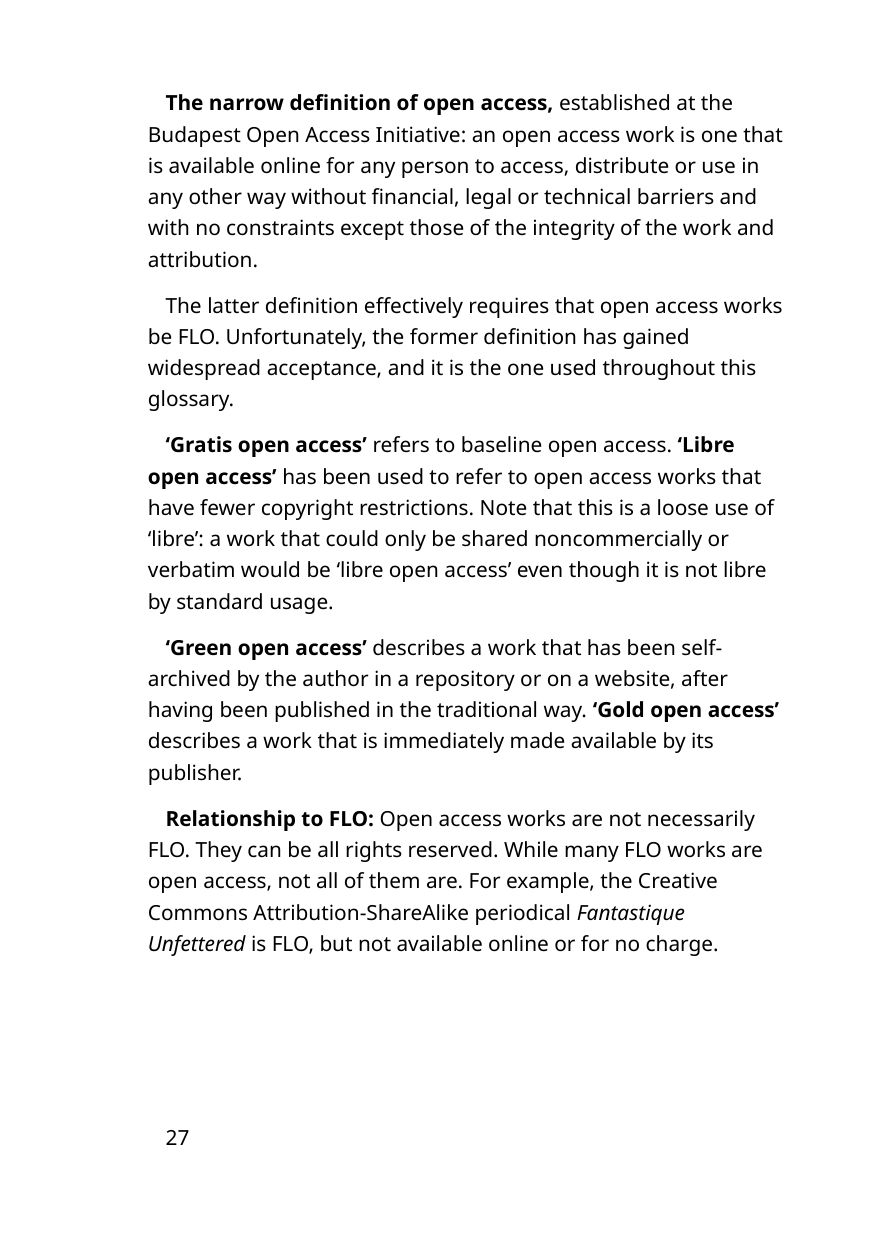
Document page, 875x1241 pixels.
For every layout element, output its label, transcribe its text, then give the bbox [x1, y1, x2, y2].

text Relationship to FLO: Open access works are not necessarily FLO. They can be all rights reserved. While many FLO works are open access, not all of them are. For example, the Creative Commons Attribution-ShareAlike periodical Fantastique Unfettered is FLO, but not available online or for no charge. [148, 804, 786, 957]
text The latter definition effectively requires that open access works be FLO. Unfortunately, the former definition has gained widespread acceptance, and it is the one used throughout this glossary. [148, 291, 786, 413]
text ‘Gratis open access’ refers to baseline open access. ‘Libre open access’ has been used to refer to open access works that have fewer copyright restrictions. Note that this is a loose use of ‘libre’: a work that could only be shared noncommercially or verbatim would be ‘libre open access’ even though it is not libre by standard usage. [148, 431, 786, 615]
text The narrow definition of open access, established at the Budapest Open Access Initiative: an open access work is one that is available online for any person to access, distribute or use in any other way without financial, legal or technical barriers and with no constraints except those of the integrity of the work and attribution. [148, 88, 786, 273]
text ‘Green open access’ describes a work that has been self-archived by the author in a repository or on a website, after having been published in the traditional way. ‘Gold open access’ describes a work that is immediately made available by its publisher. [148, 633, 786, 786]
